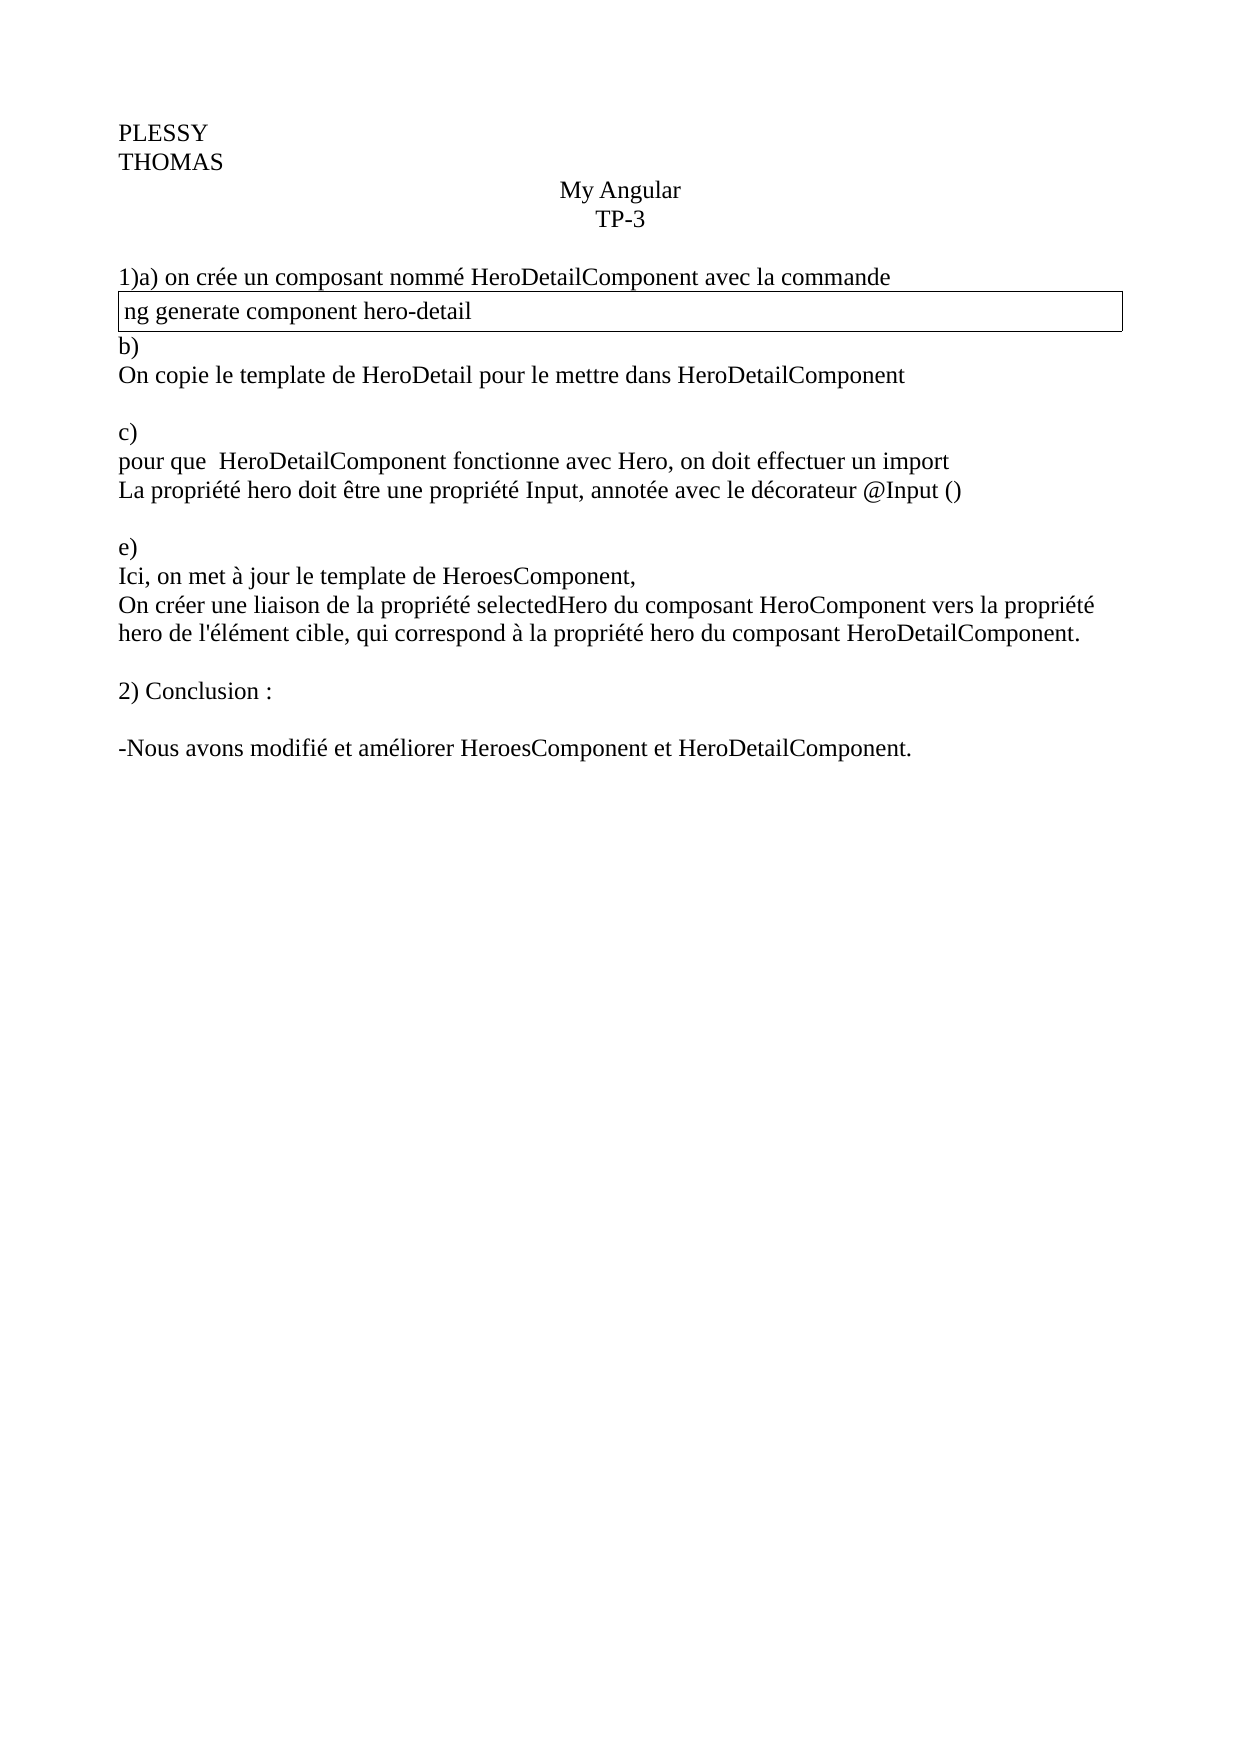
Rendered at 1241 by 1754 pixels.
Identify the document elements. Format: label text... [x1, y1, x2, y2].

text pour que HeroDetailComponent fonctionne avec Hero, on doit effectuer un import [118, 446, 1122, 475]
text 2) Conclusion : [118, 676, 1122, 705]
text c) [118, 417, 1122, 446]
text TP-3 [118, 204, 1122, 233]
text PLESSY [118, 118, 1122, 147]
text -Nous avons modifié et améliorer HeroesComponent et HeroDetailComponent. [118, 733, 1122, 762]
text My Angular [118, 176, 1122, 204]
text e) [118, 532, 1122, 561]
text b) [118, 332, 1122, 360]
text 1)a) on crée un composant nommé HeroDetailComponent avec la commande [118, 262, 1122, 291]
text Ici, on met à jour le template de HeroesComponent, [118, 561, 1122, 590]
text On copie le template de HeroDetail pour le mettre dans HeroDetailComponent [118, 360, 1122, 388]
text THOMAS [118, 147, 1122, 176]
text On créer une liaison de la propriété selectedHero du composant HeroComponent vers la propriété hero de l'élément cible, qui correspond à la propriété hero du composant HeroDetailComponent. [118, 590, 1122, 647]
table_header ng generate component hero-detail [119, 292, 1122, 331]
text La propriété hero doit être une propriété Input, annotée avec le décorateur @Input () [118, 475, 1122, 503]
